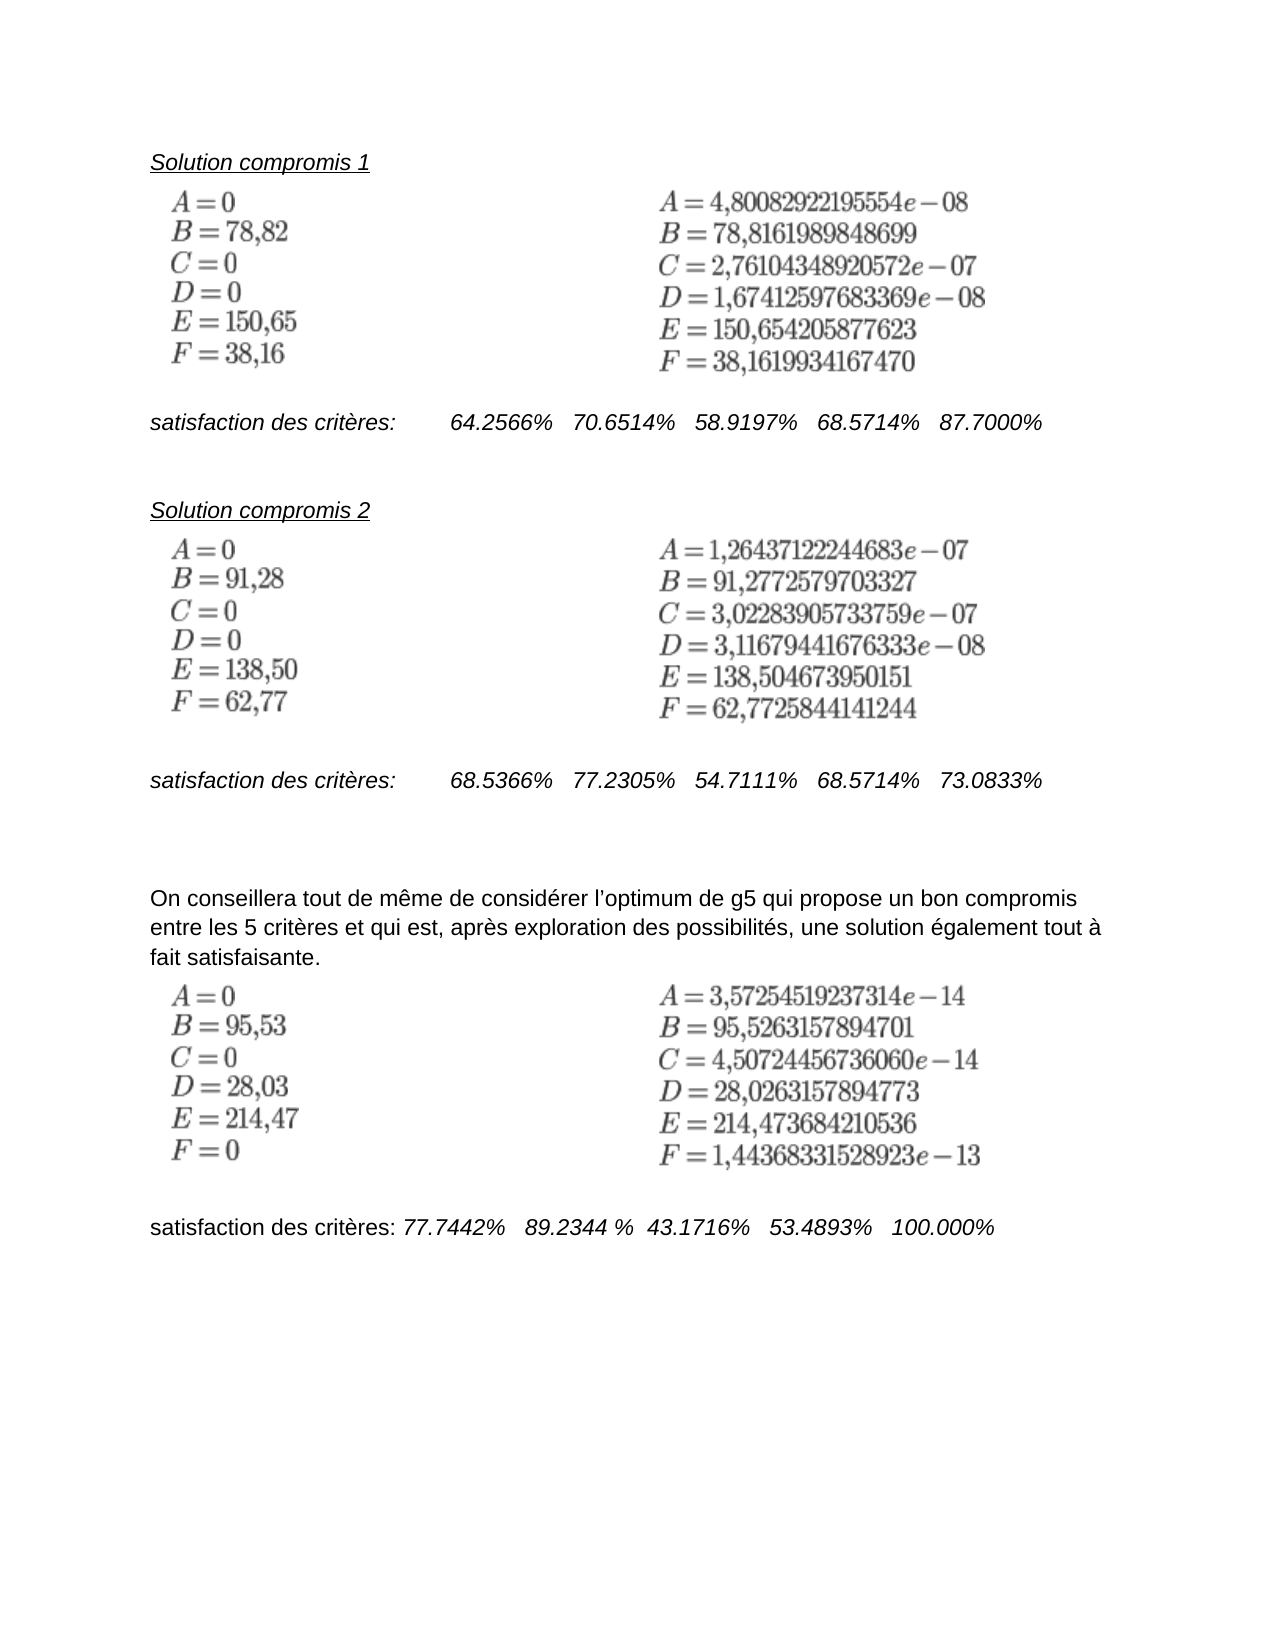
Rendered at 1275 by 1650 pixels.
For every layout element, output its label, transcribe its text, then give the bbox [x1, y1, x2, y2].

picture [170, 657, 298, 686]
text satisfaction des critères: 64.2566% 70.6514% 58.9197% 68.5714% 87.7000% [150, 409, 1125, 435]
picture [170, 280, 242, 304]
picture [658, 1079, 920, 1108]
picture [658, 1111, 920, 1140]
picture [170, 983, 235, 1008]
picture [170, 689, 288, 718]
picture [658, 983, 965, 1012]
table_header [648, 974, 1135, 1185]
picture [658, 1047, 979, 1076]
picture [658, 1143, 981, 1172]
picture [170, 537, 235, 561]
picture [170, 1013, 287, 1042]
picture [170, 1138, 240, 1162]
text Solution compromis 1 [150, 150, 1125, 176]
picture [658, 253, 978, 282]
table_header [160, 179, 648, 409]
picture [170, 341, 285, 370]
picture [658, 569, 918, 598]
text satisfaction des critères: 68.5366% 77.2305% 54.7111% 68.5714% 73.0833% [150, 768, 1125, 793]
picture [170, 1074, 288, 1103]
picture [170, 219, 288, 248]
picture [170, 309, 298, 338]
text satisfaction des critères: 77.7442% 89.2344 % 43.1716% 53.4893% 100.000% [150, 1214, 1125, 1240]
picture [658, 1015, 915, 1044]
text On conseillera tout de même de considérer l’optimum de g5 qui propose un bon compromis entre les 5 critères et qui est, après exploration des possibilités, une solution également tout à fait satisfaisante. [150, 885, 1125, 970]
picture [170, 251, 237, 275]
picture [170, 628, 242, 652]
picture [170, 566, 285, 595]
table_header [648, 527, 1135, 738]
picture [658, 189, 968, 218]
text Solution compromis 2 [150, 498, 1125, 523]
picture [658, 601, 978, 630]
picture [658, 696, 918, 725]
picture [658, 633, 985, 662]
picture [658, 665, 917, 694]
picture [170, 598, 237, 623]
table_header [648, 179, 1135, 409]
table_header [160, 527, 648, 738]
picture [658, 221, 918, 250]
picture [170, 189, 235, 214]
picture [658, 537, 970, 566]
picture [170, 1045, 237, 1069]
picture [658, 349, 915, 378]
picture [658, 317, 920, 346]
picture [658, 285, 985, 314]
table_header [160, 974, 648, 1185]
picture [170, 1106, 299, 1135]
